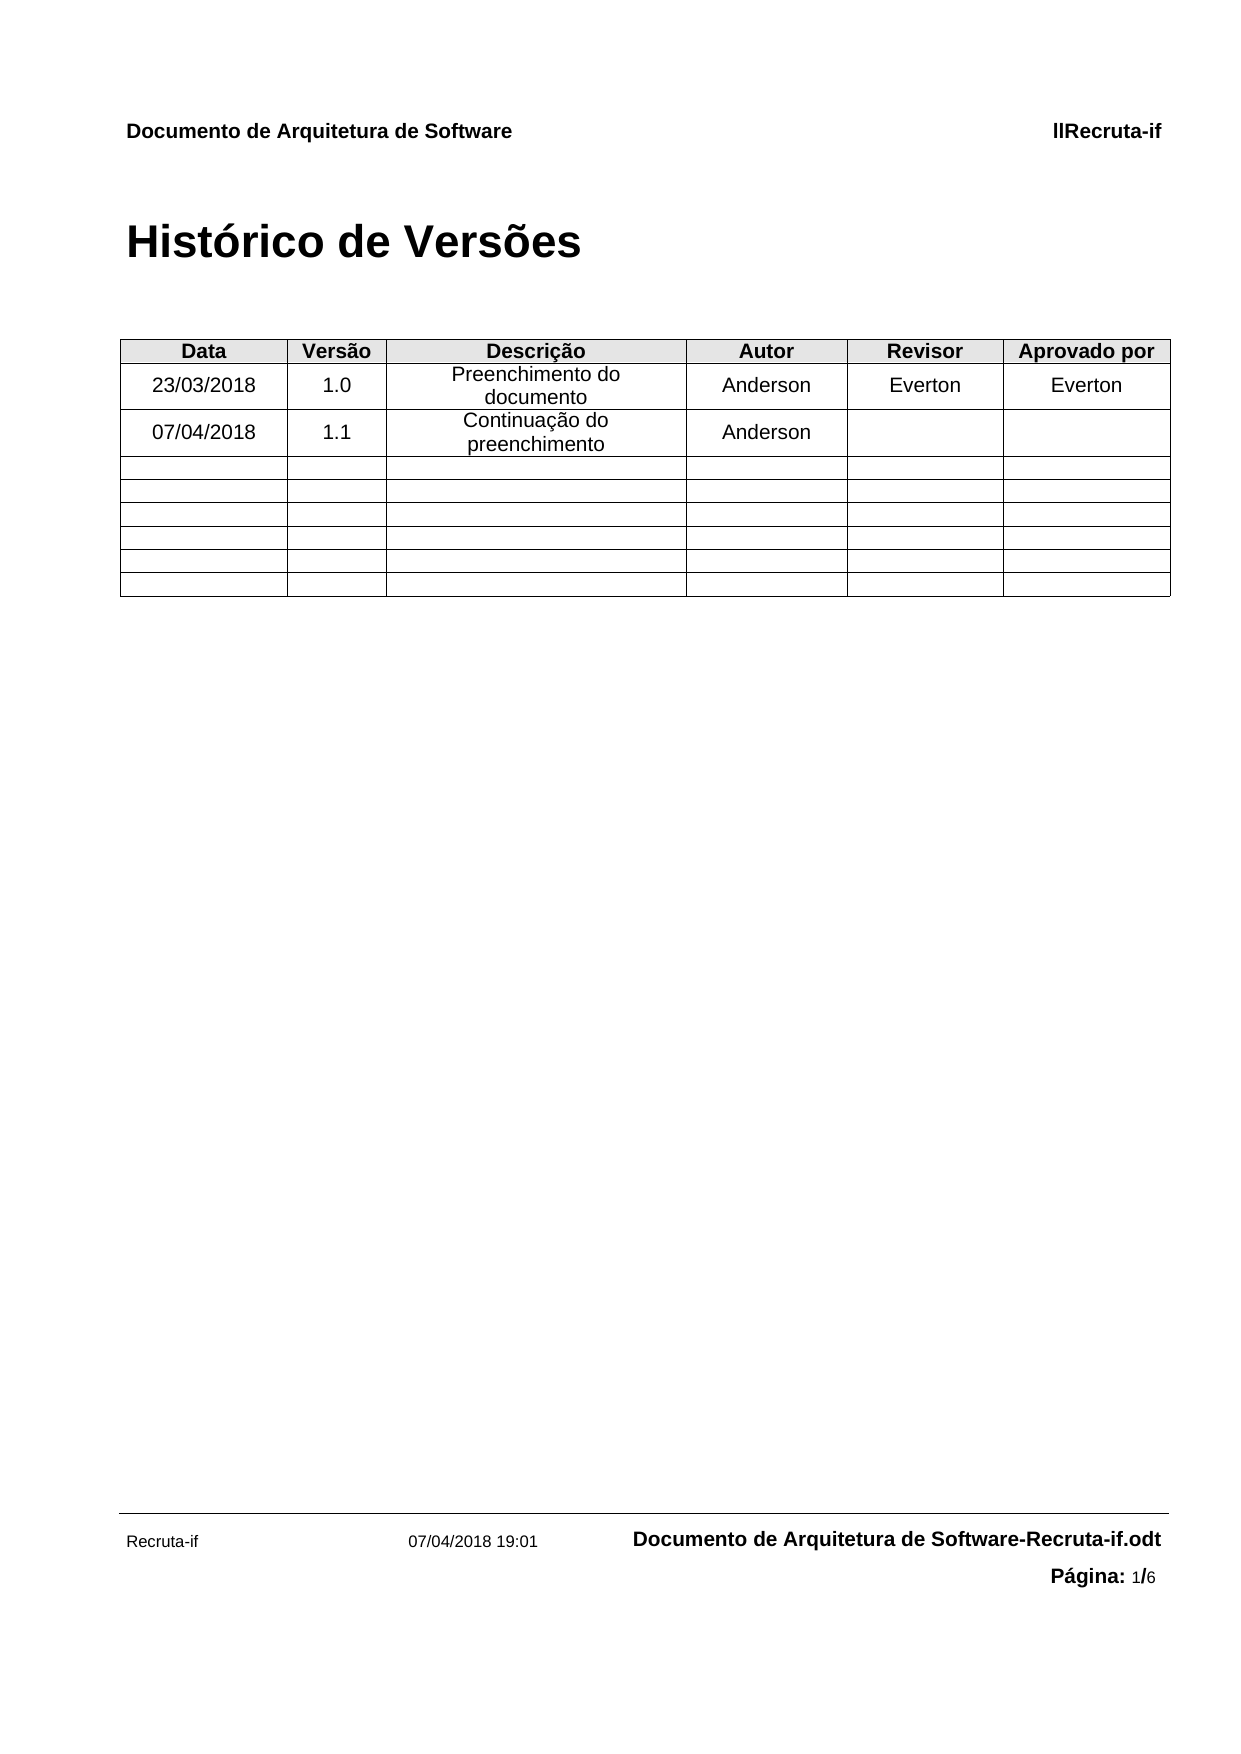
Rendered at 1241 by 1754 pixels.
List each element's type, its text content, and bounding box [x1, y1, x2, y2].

table_cell [121, 480, 287, 502]
table_cell [848, 410, 1003, 456]
table_cell [387, 527, 686, 549]
table_cell [288, 550, 386, 572]
table_cell [121, 573, 287, 596]
table_cell [121, 503, 287, 526]
table_cell [121, 550, 287, 572]
table_cell [288, 480, 386, 502]
table_cell [288, 503, 386, 526]
table_header Histórico de Versões [119, 191, 1169, 293]
table_cell [387, 503, 686, 526]
table_header Aprovado por [1004, 340, 1170, 362]
table_cell [687, 503, 847, 526]
table_cell [1004, 503, 1170, 526]
table_cell [1004, 480, 1170, 502]
table_cell [1004, 527, 1170, 549]
table_cell Everton [1004, 364, 1170, 409]
table_cell [288, 457, 386, 479]
table_cell [387, 480, 686, 502]
table_cell Anderson [687, 410, 847, 456]
table_cell Preenchimento do documento [387, 364, 686, 409]
table_header Descrição [387, 340, 686, 362]
table_header Data [121, 340, 287, 362]
table_header Autor [687, 340, 847, 362]
table_header Versão [288, 340, 386, 362]
table_cell 23/03/2018 [121, 364, 287, 409]
table_cell [848, 573, 1003, 596]
table_cell [687, 457, 847, 479]
table_cell [1004, 550, 1170, 572]
table_cell [288, 527, 386, 549]
table_cell [121, 457, 287, 479]
table_cell [387, 573, 686, 596]
table_cell [1004, 410, 1170, 456]
table_cell [288, 573, 386, 596]
table_cell 1.1 [288, 410, 386, 456]
table_cell [387, 550, 686, 572]
table_cell [1004, 573, 1170, 596]
table_cell [1004, 457, 1170, 479]
table_cell 1.0 [288, 364, 386, 409]
table_cell [687, 527, 847, 549]
table_cell [687, 480, 847, 502]
table_cell [687, 573, 847, 596]
table_cell [848, 527, 1003, 549]
table_cell Anderson [687, 364, 847, 409]
table_header Revisor [848, 340, 1003, 362]
table_cell [848, 550, 1003, 572]
table_cell [848, 503, 1003, 526]
table_cell [121, 527, 287, 549]
table_cell [848, 457, 1003, 479]
table_cell Everton [848, 364, 1003, 409]
table_cell Continuação do preenchimento [387, 410, 686, 456]
table_cell [687, 550, 847, 572]
table_cell 07/04/2018 [121, 410, 287, 456]
table_cell [387, 457, 686, 479]
table_cell [848, 480, 1003, 502]
